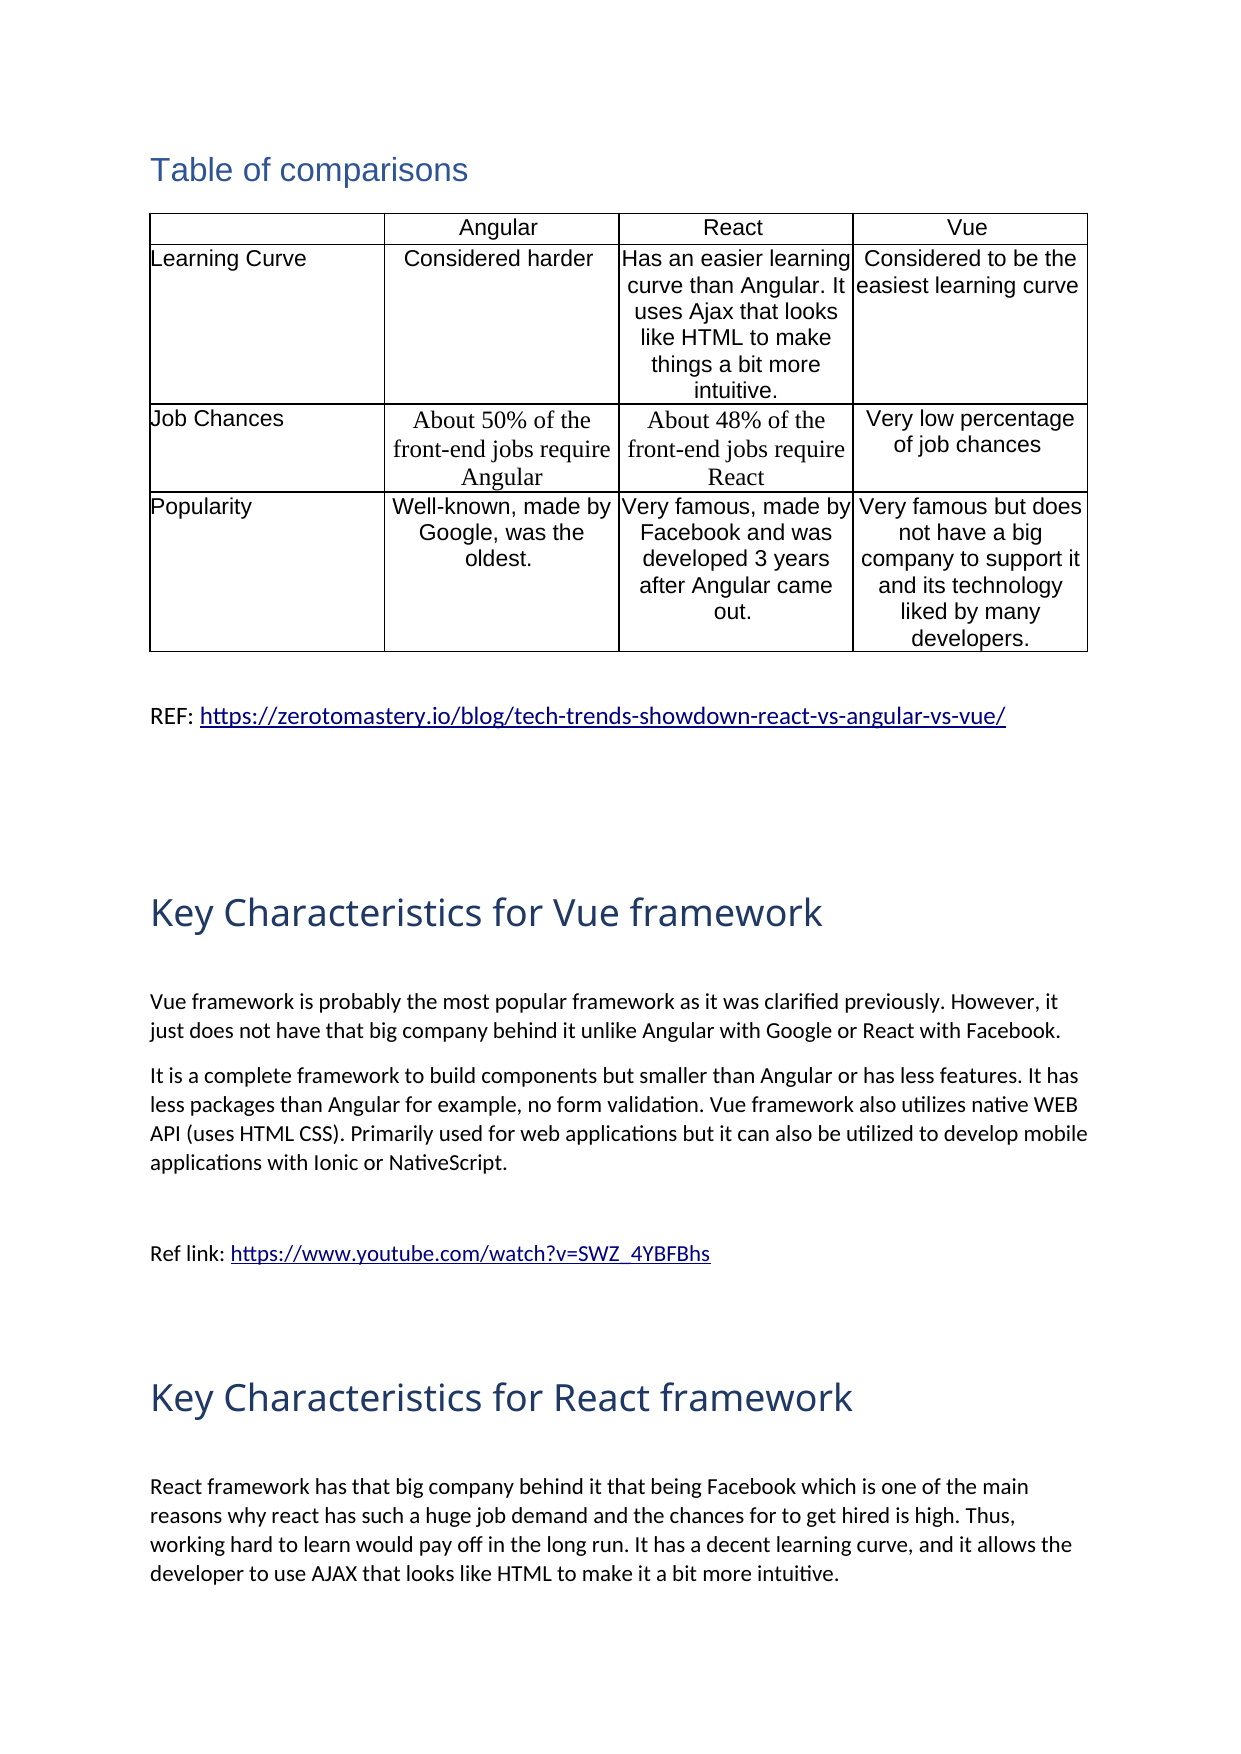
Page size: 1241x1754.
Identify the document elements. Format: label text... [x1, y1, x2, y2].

table_header React [620, 214, 852, 244]
table_cell About 50% of the front-end jobs require Angular [385, 405, 618, 491]
table_cell Job Chances [151, 405, 384, 491]
text REF: https://zerotomastery.io/blog/tech-trends-showdown-react-vs-angular-vs-vue/ [150, 700, 1090, 731]
table_cell Very low percentage of job chances [854, 405, 1087, 491]
table_cell Well-known, made by Google, was the oldest. [385, 493, 618, 651]
table_cell Considered harder [385, 245, 618, 403]
text Ref link: https://www.youtube.com/watch?v=SWZ_4YBFBhs [150, 1239, 1090, 1267]
text It is a complete framework to build components but smaller than Angular or has less features. It has less packages than Angular for example, no form validation. Vue framework also utilizes native WEB API (uses HTML CSS). Primarily used for web applications but it can also be utilized to develop mobile applications with Ionic or NativeScript. [150, 1061, 1090, 1176]
table_cell Learning Curve [151, 245, 384, 403]
table_header Vue [854, 214, 1087, 244]
subtitle Key Characteristics for React framework [150, 1372, 1090, 1423]
table_cell Popularity [151, 493, 384, 651]
text Vue framework is probably the most popular framework as it was clarified previously. However, it just does not have that big company behind it unlike Angular with Google or React with Facebook. [150, 987, 1090, 1044]
table_cell Has an easier learning curve than Angular. It uses Ajax that looks like HTML to make things a bit more intuitive. [620, 245, 852, 403]
text React framework has that big company behind it that being Facebook which is one of the main reasons why react has such a huge job demand and the chances for to get hired is high. Thus, working hard to learn would pay off in the long run. It has a decent learning curve, and it allows the developer to use AJAX that looks like HTML to make it a bit more intuitive. [150, 1472, 1090, 1587]
text Table of comparisons [150, 150, 1090, 188]
table_cell Considered to be the easiest learning curve [854, 245, 1087, 403]
subtitle Key Characteristics for Vue framework [150, 886, 1090, 937]
table_cell About 48% of the front-end jobs require React [620, 405, 852, 491]
table_header Angular [385, 214, 618, 244]
table_cell Very famous, made by Facebook and was developed 3 years after Angular came out. [620, 493, 852, 651]
table_header [151, 214, 384, 244]
table_cell Very famous but does not have a big company to support it and its technology liked by many developers. [854, 493, 1087, 651]
